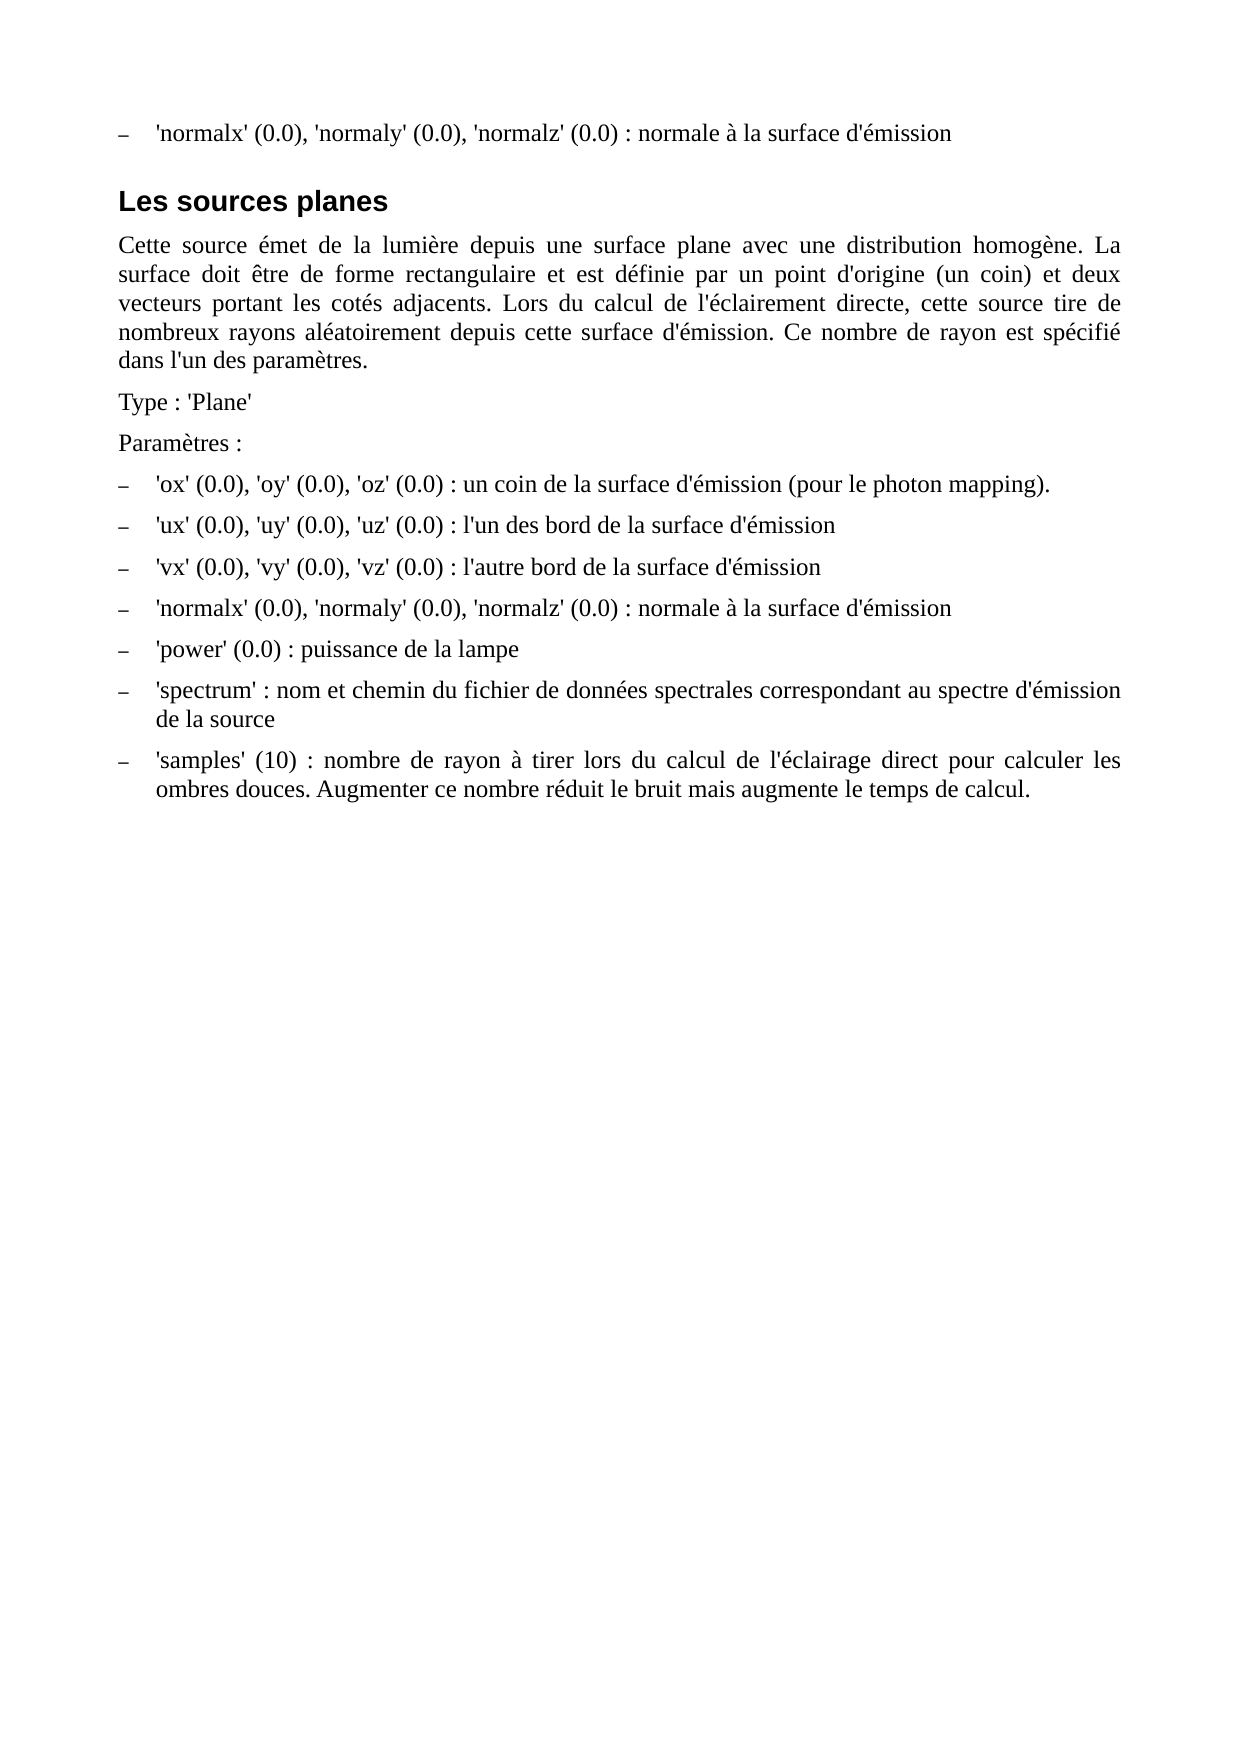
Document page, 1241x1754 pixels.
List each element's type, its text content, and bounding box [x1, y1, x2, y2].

list 'normalx' (0.0), 'normaly' (0.0), 'normalz' (0.0) : normale à la surface d'émission [118, 118, 1122, 147]
list 'normalx' (0.0), 'normaly' (0.0), 'normalz' (0.0) : normale à la surface d'émission [118, 593, 1122, 622]
list 'power' (0.0) : puissance de la lampe [118, 634, 1122, 663]
list 'ox' (0.0), 'oy' (0.0), 'oz' (0.0) : un coin de la surface d'émission (pour le photon mapping). [118, 469, 1122, 498]
list 'ux' (0.0), 'uy' (0.0), 'uz' (0.0) : l'un des bord de la surface d'émission [118, 510, 1122, 539]
text Paramètres : [118, 428, 1122, 457]
text Type : 'Plane' [118, 387, 1122, 415]
list 'vx' (0.0), 'vy' (0.0), 'vz' (0.0) : l'autre bord de la surface d'émission [118, 552, 1122, 580]
text Cette source émet de la lumière depuis une surface plane avec une distribution homogène. La surface doit être de forme rectangulaire et est définie par un point d'origine (un coin) et deux vecteurs portant les cotés adjacents. Lors du calcul de l'éclairement directe, cette source tire de nombreux rayons aléatoirement depuis cette surface d'émission. Ce nombre de rayon est spécifié dans l'un des paramètres. [118, 230, 1122, 374]
list 'spectrum' : nom et chemin du fichier de données spectrales correspondant au spectre d'émission de la source [118, 675, 1122, 733]
list 'samples' (10) : nombre de rayon à tirer lors du calcul de l'éclairage direct pour calculer les ombres douces. Augmenter ce nombre réduit le bruit mais augmente le temps de calcul. [118, 745, 1122, 803]
subtitle Les sources planes [118, 184, 1122, 218]
